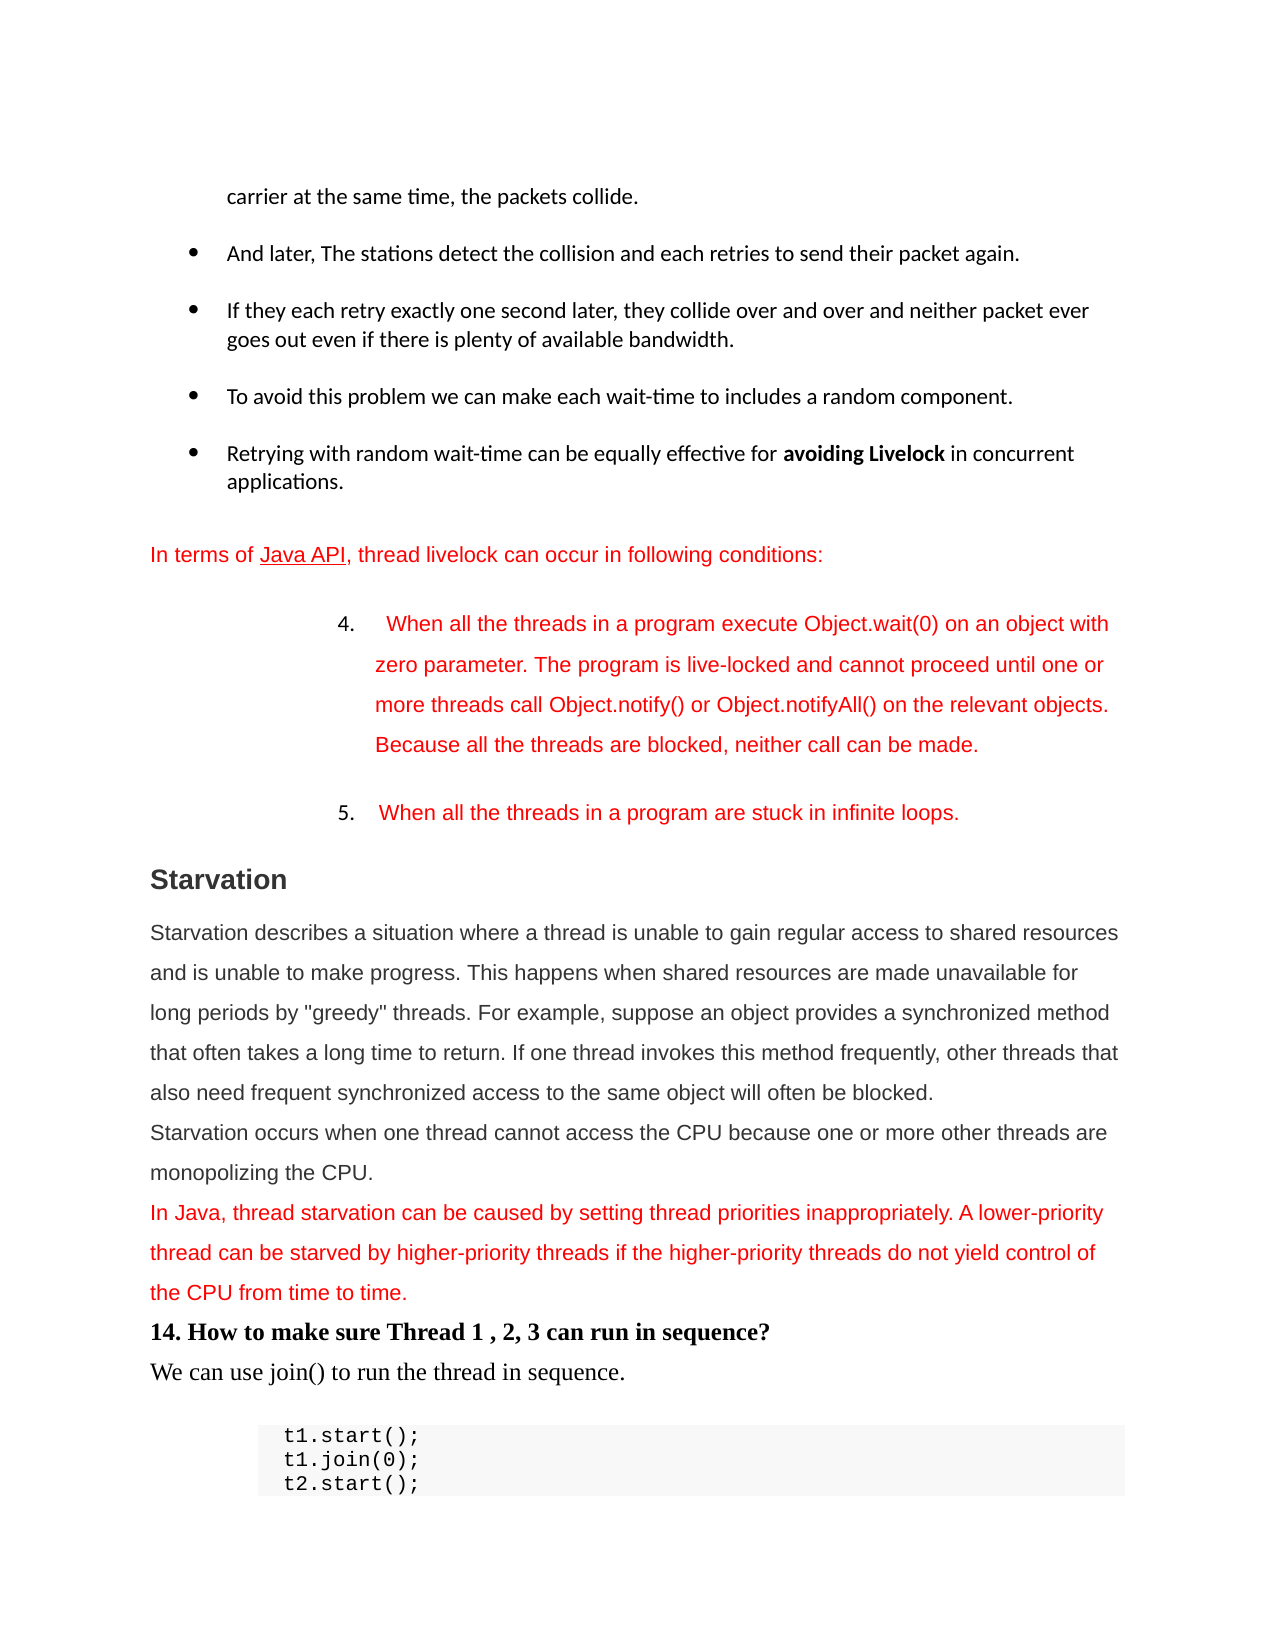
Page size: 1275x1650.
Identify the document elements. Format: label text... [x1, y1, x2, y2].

list When all the threads in a program are stuck in infinite loops. [337, 786, 1125, 826]
subtitle Starvation [150, 855, 1125, 895]
table_header Synchronization can lead to a number of liveness problems like : Deadlock, Livelock & Lock-Starvation. Synchronization can cause Livelock issues where threads continuously fail to gain a particular lock. What is LiveLock Livelock is one kind of liveness failure in which a non-blocked thread cannot make any progress because it keeps retrying an operation that will always fail. Livelock realtime example Let's understand Livelock with realtime example: There are two robotic cars that are programmed to automatically drive in the road. There is a possibility that two robotic cars reach the two opposite ends of a narrow bridge and that bridge is very narrow and only one car can pass through at a time. These robotic cars are programmed such that they should wait for the other car to pass through first. When both the cars attempt to enter the bridge at the same time, "Each car starts to enter the bridge, notices that the other car is attempting to do the same, and reverses"!! Note that the cars keep moving forward and backward and ultimately there is no progress made by either of the cars. This situation is called a Livelock. Livelock can cause poison message problem Livelock often occurs in transactional messaging applications where the messaging infrastructure rollback the transaction if a message cannot be processed successfully and puts the message back at the head of the queue. Every time the message is dequeued and passed to the buggy message-handler, the transaction is rolled back. In this situation, The message handling thread is not blocked but still it will never make any progress. This kind of problem is referred as "poison message problem". Actually such form of Livelock often caused by "over eager error recovery code" that mistakenly treats an unrecoverable error as a recoverable one. Livelock example in multithreaded app Let's understand Livelock with multithreaded app: Consider two threads t1 and t2. Assume that thread t1 makes a change and thread t2 undoes that change. When both the threads t1 and t2 work, it will appear as though lots of work is getting done, but no progress is made. This situation is called a livelock in threads. Solution for Livelock We can resolve the Livelock problem by "Introducing some randomness into the retry mechanism". For example, when two stations in an Ethernet network try to send a packet on the shared carrier at the same time, the packets collide. And later, The stations detect the collision and each retries to send their packet again. If they each retry exactly one second later, they collide over and over and neither packet ever goes out even if there is plenty of available bandwidth. To avoid this problem we can make each wait-time to includes a random component. Retrying with random wait-time can be equally effective for avoiding Livelock in concurrent applications. [150, 152, 1122, 526]
text In terms of Java API, thread livelock can occur in following conditions: [150, 527, 1125, 567]
text Starvation describes a situation where a thread is unable to gain regular access to shared resources and is unable to make progress. This happens when shared resources are made unavailable for long periods by "greedy" threads. For example, suppose an object provides a synchronized method that often takes a long time to return. If one thread invokes this method frequently, other threads that also need frequent synchronized access to the same object will often be blocked. Starvation occurs when one thread cannot access the CPU because one or more other threads are monopolizing the CPU. In Java, thread starvation can be caused by setting thread priorities inappropriately. A lower-priority thread can be starved by higher-priority threads if the higher-priority threads do not yield control of the CPU from time to time. 14. How to make sure Thread 1 , 2, 3 can run in sequence? We can use join() to run the thread in sequence. [150, 905, 1125, 1425]
text t1.start(); [258, 1425, 1125, 1449]
text t2.start(); [258, 1473, 1125, 1496]
text t1.join(0); [258, 1449, 1125, 1473]
list When all the threads in a program execute Object.wait(0) on an object with zero parameter. The program is live-locked and cannot proceed until one or more threads call Object.notify() or Object.notifyAll() on the relevant objects. Because all the threads are blocked, neither call can be made. [337, 597, 1125, 757]
